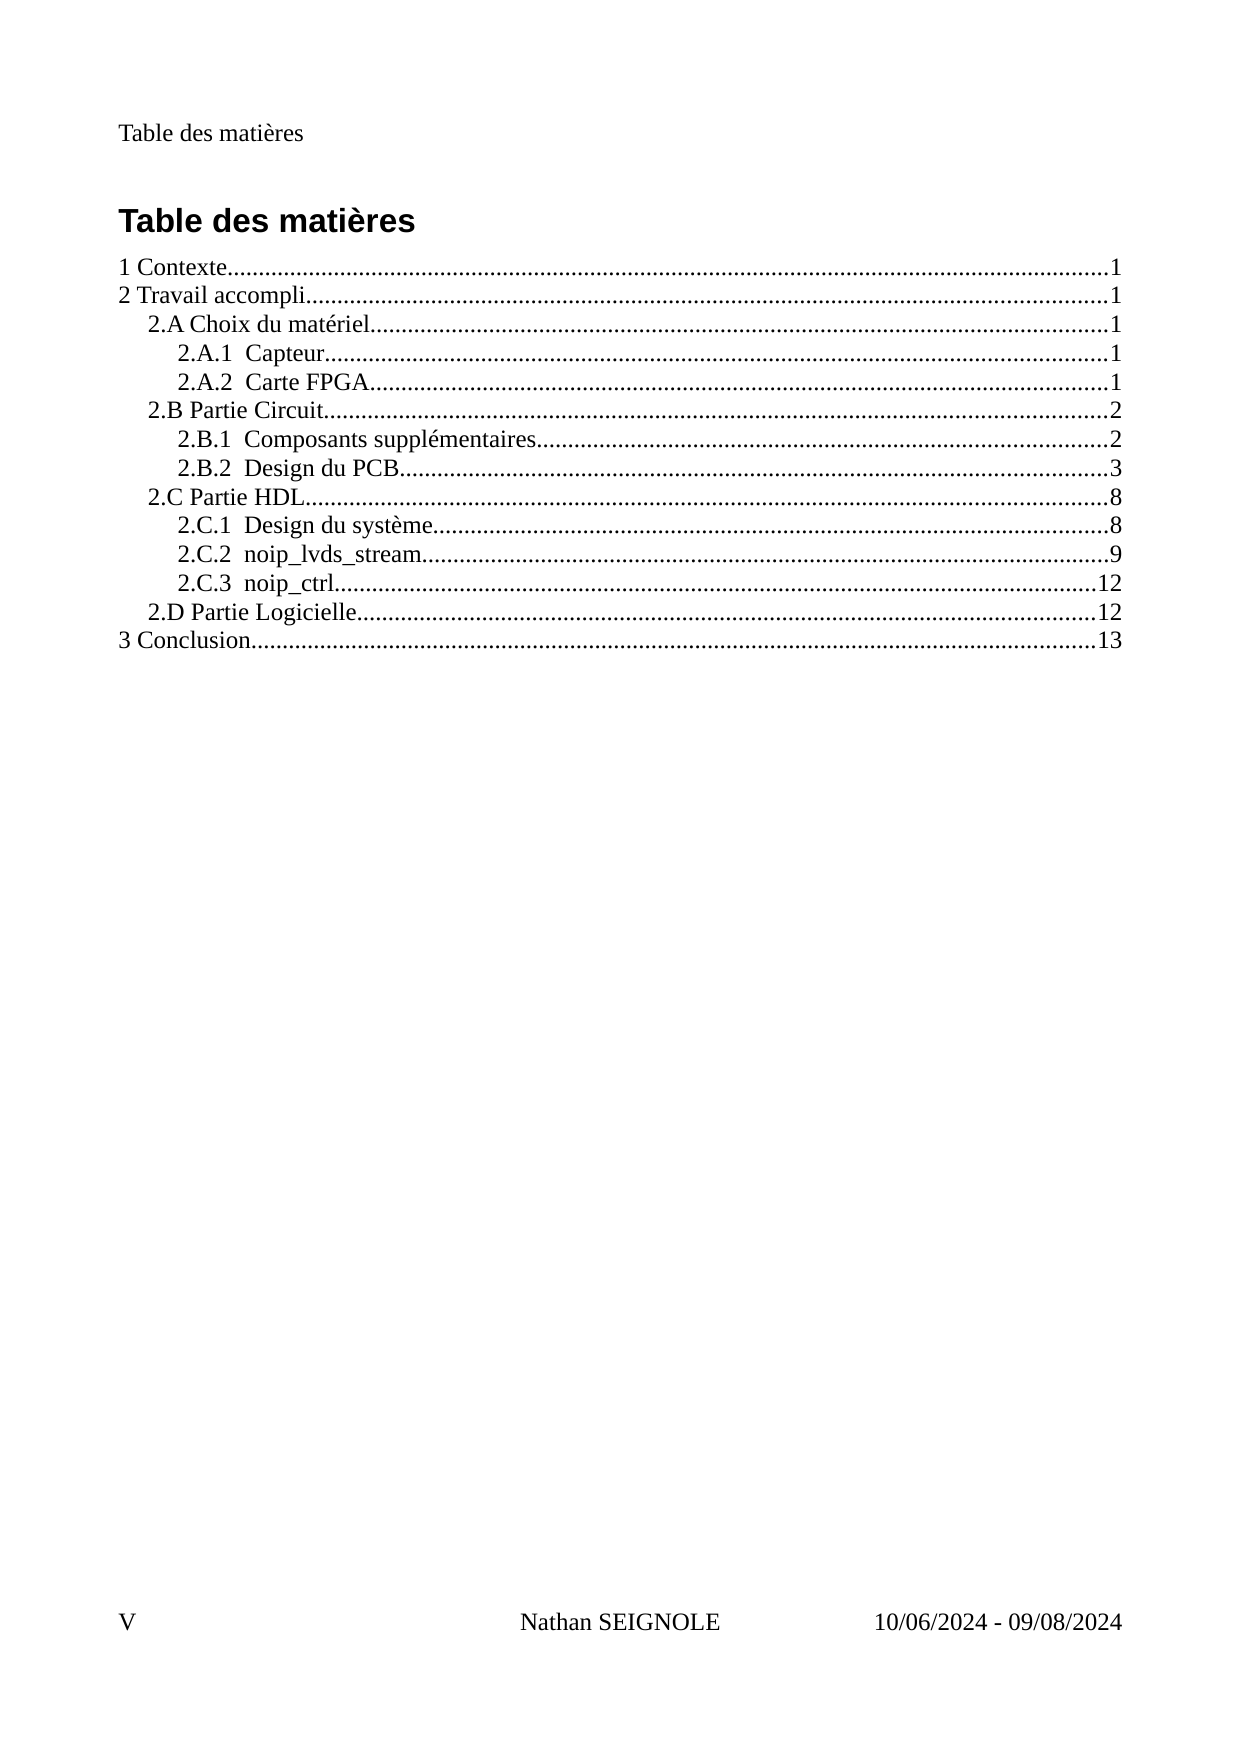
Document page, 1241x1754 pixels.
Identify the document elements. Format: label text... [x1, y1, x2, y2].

text 2.A Choix du matériel 1 [148, 309, 1122, 338]
text Table des matières [118, 118, 1122, 147]
text 1 Contexte 1 [118, 252, 1122, 280]
text 2.B.2 Design du PCB 3 [177, 453, 1122, 482]
text 2.C.1 Design du système 8 [177, 510, 1122, 539]
text 3 Conclusion 13 [118, 625, 1122, 654]
text 2.C.3 noip_ctrl 12 [177, 568, 1122, 597]
text 2.A.2 Carte FPGA 1 [177, 367, 1122, 395]
text 2.C.2 noip_lvds_stream 9 [177, 539, 1122, 568]
text 2.A.1 Capteur 1 [177, 338, 1122, 367]
text 2.B Partie Circuit 2 [148, 395, 1122, 424]
subtitle Table des matières [118, 201, 1122, 239]
text 2.B.1 Composants supplémentaires 2 [177, 424, 1122, 453]
text 2.D Partie Logicielle 12 [148, 597, 1122, 625]
text 2 Travail accompli 1 [118, 280, 1122, 309]
text 2.C Partie HDL 8 [148, 482, 1122, 510]
